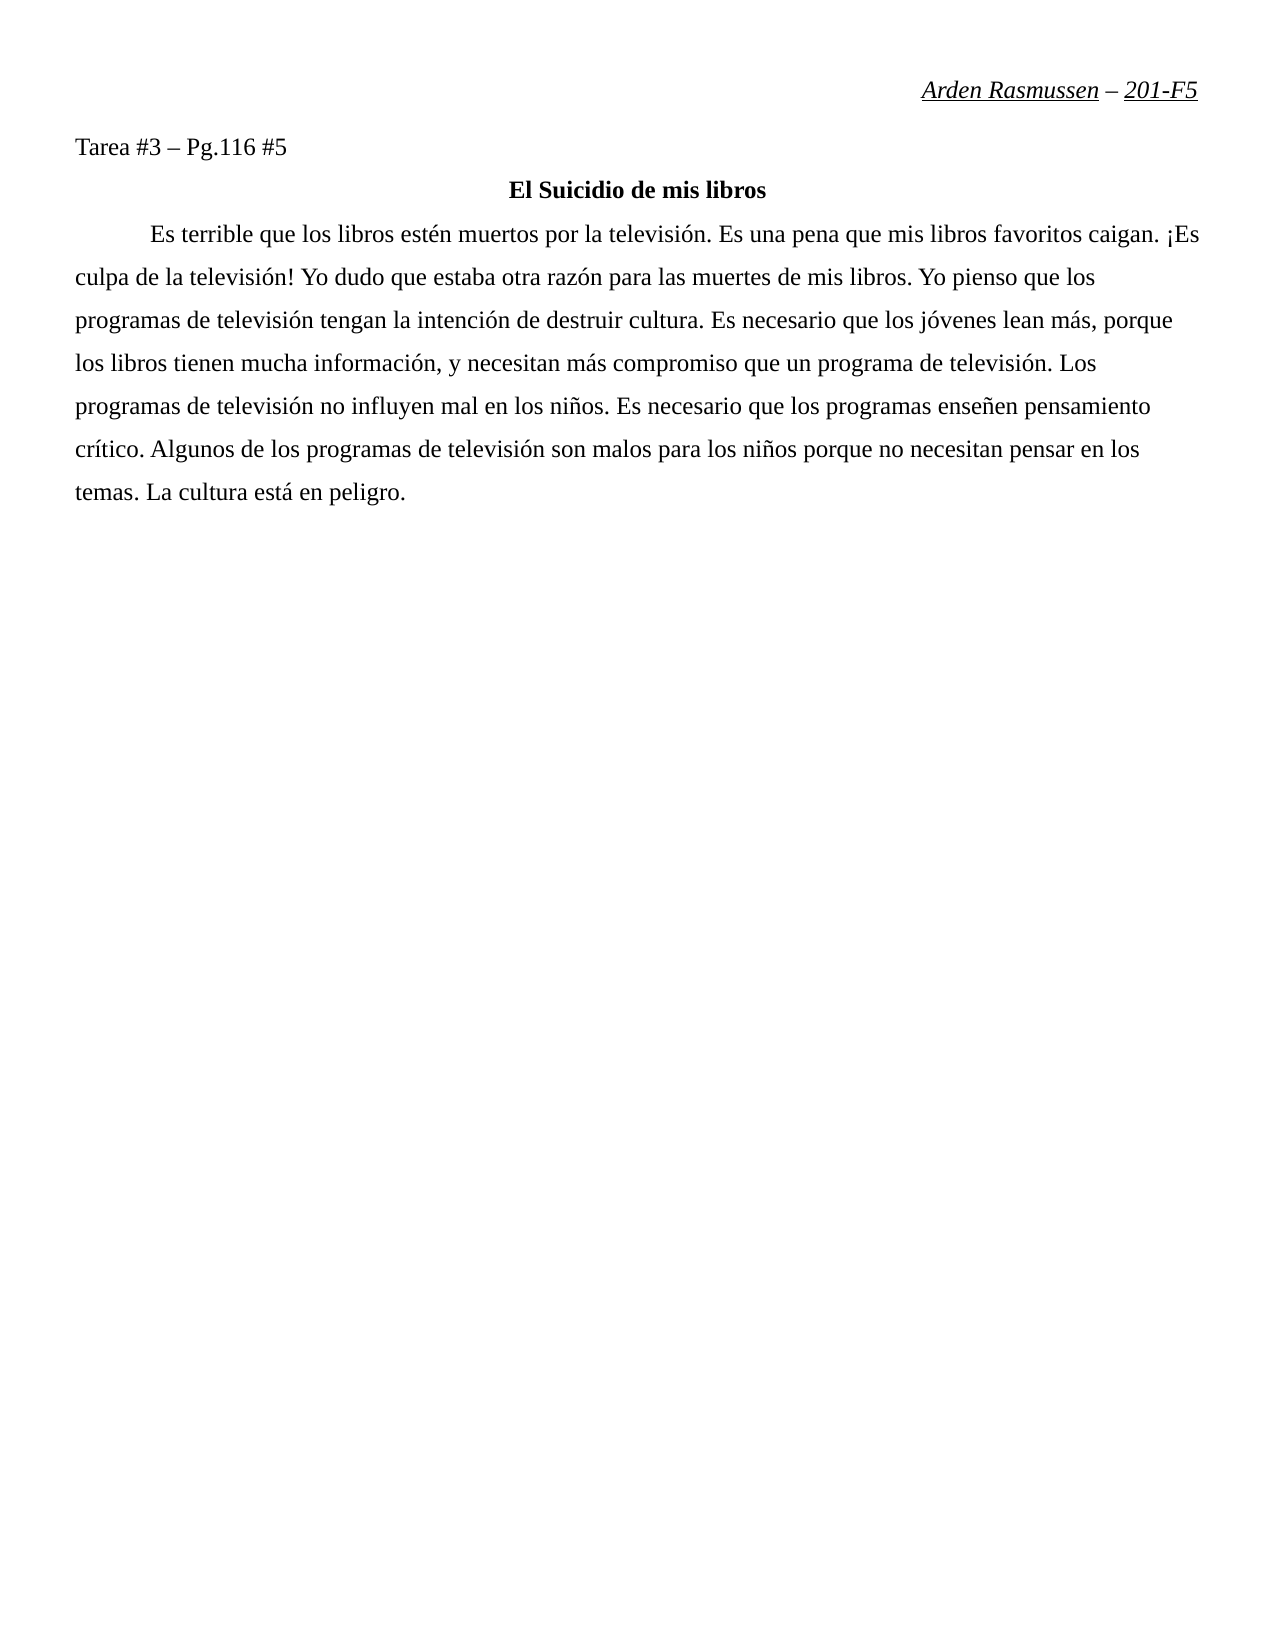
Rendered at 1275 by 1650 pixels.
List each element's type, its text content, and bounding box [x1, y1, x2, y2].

text El Suicidio de mis libros [75, 176, 1200, 204]
text Es terrible que los libros estén muertos por la televisión. Es una pena que mis libros favoritos caigan. ¡Es culpa de la televisión! Yo dudo que estaba otra razón para las muertes de mis libros. Yo pienso que los programas de televisión tengan la intención de destruir cultura. Es necesario que los jóvenes lean más, porque los libros tienen mucha información, y necesitan más compromiso que un programa de televisión. Los programas de televisión no influyen mal en los niños. Es necesario que los programas enseñen pensamiento crítico. Algunos de los programas de televisión son malos para los niños porque no necesitan pensar en los temas. La cultura está en peligro. [75, 219, 1200, 506]
text Tarea #3 – Pg.116 #5 [75, 132, 1200, 161]
text Arden Rasmussen – 201-F5 [75, 75, 1200, 104]
